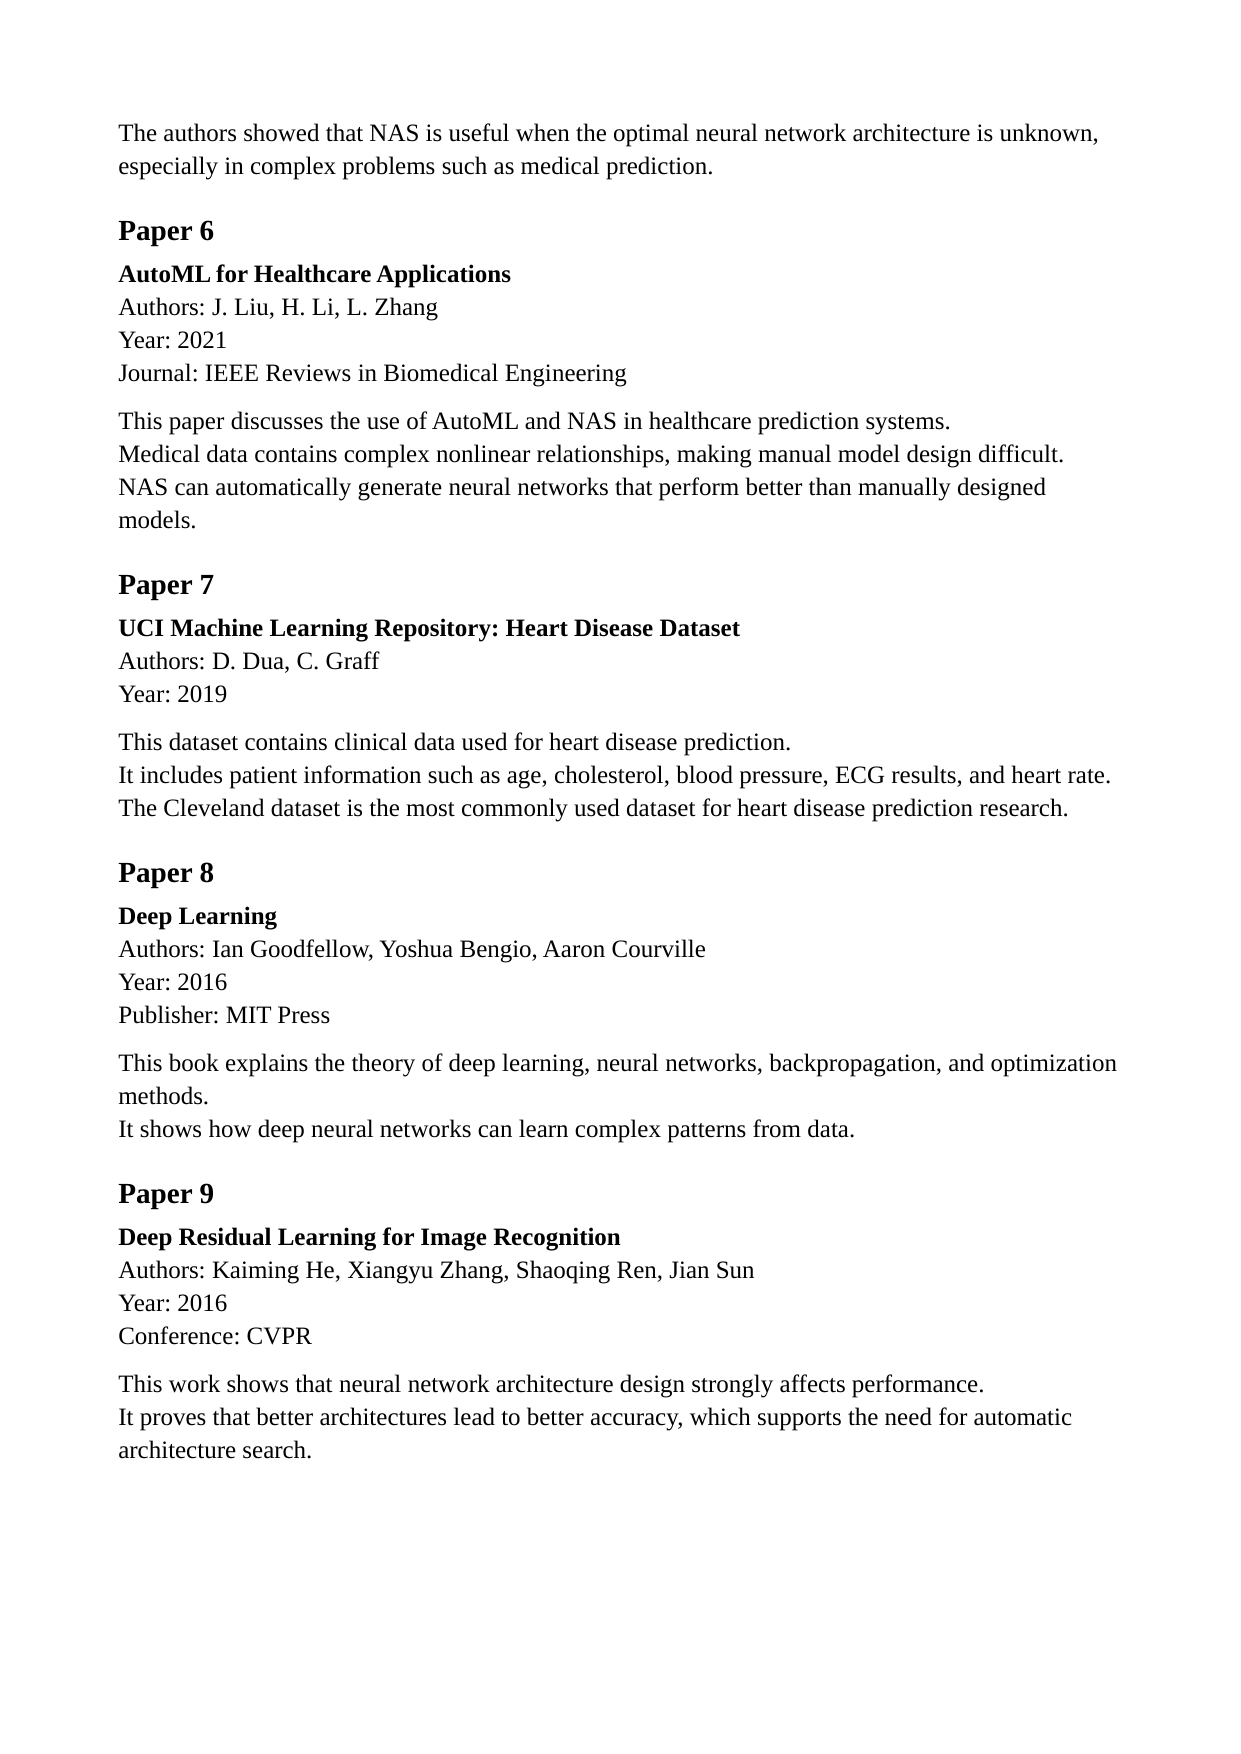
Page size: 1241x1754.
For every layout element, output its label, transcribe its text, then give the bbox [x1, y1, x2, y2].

text AutoML for Healthcare Applications Authors: J. Liu, H. Li, L. Zhang Year: 2021 Journal: IEEE Reviews in Biomedical Engineering [118, 259, 1122, 387]
subtitle Paper 6 [118, 213, 1122, 247]
text Deep Residual Learning for Image Recognition Authors: Kaiming He, Xiangyu Zhang, Shaoqing Ren, Jian Sun Year: 2016 Conference: CVPR [118, 1222, 1122, 1350]
subtitle Paper 9 [118, 1176, 1122, 1210]
subtitle Paper 7 [118, 567, 1122, 601]
subtitle Paper 8 [118, 855, 1122, 889]
text This dataset contains clinical data used for heart disease prediction. It includes patient information such as age, cholesterol, blood pressure, ECG results, and heart rate. The Cleveland dataset is the most commonly used dataset for heart disease prediction research. [118, 727, 1122, 822]
text The authors showed that NAS is useful when the optimal neural network architecture is unknown, especially in complex problems such as medical prediction. [118, 118, 1122, 180]
text This work shows that neural network architecture design strongly affects performance. It proves that better architectures lead to better accuracy, which supports the need for automatic architecture search. [118, 1369, 1122, 1464]
text Deep Learning Authors: Ian Goodfellow, Yoshua Bengio, Aaron Courville Year: 2016 Publisher: MIT Press [118, 901, 1122, 1029]
text This paper discusses the use of AutoML and NAS in healthcare prediction systems. Medical data contains complex nonlinear relationships, making manual model design difficult. NAS can automatically generate neural networks that perform better than manually designed models. [118, 406, 1122, 534]
text This book explains the theory of deep learning, neural networks, backpropagation, and optimization methods. It shows how deep neural networks can learn complex patterns from data. [118, 1048, 1122, 1143]
text UCI Machine Learning Repository: Heart Disease Dataset Authors: D. Dua, C. Graff Year: 2019 [118, 613, 1122, 708]
